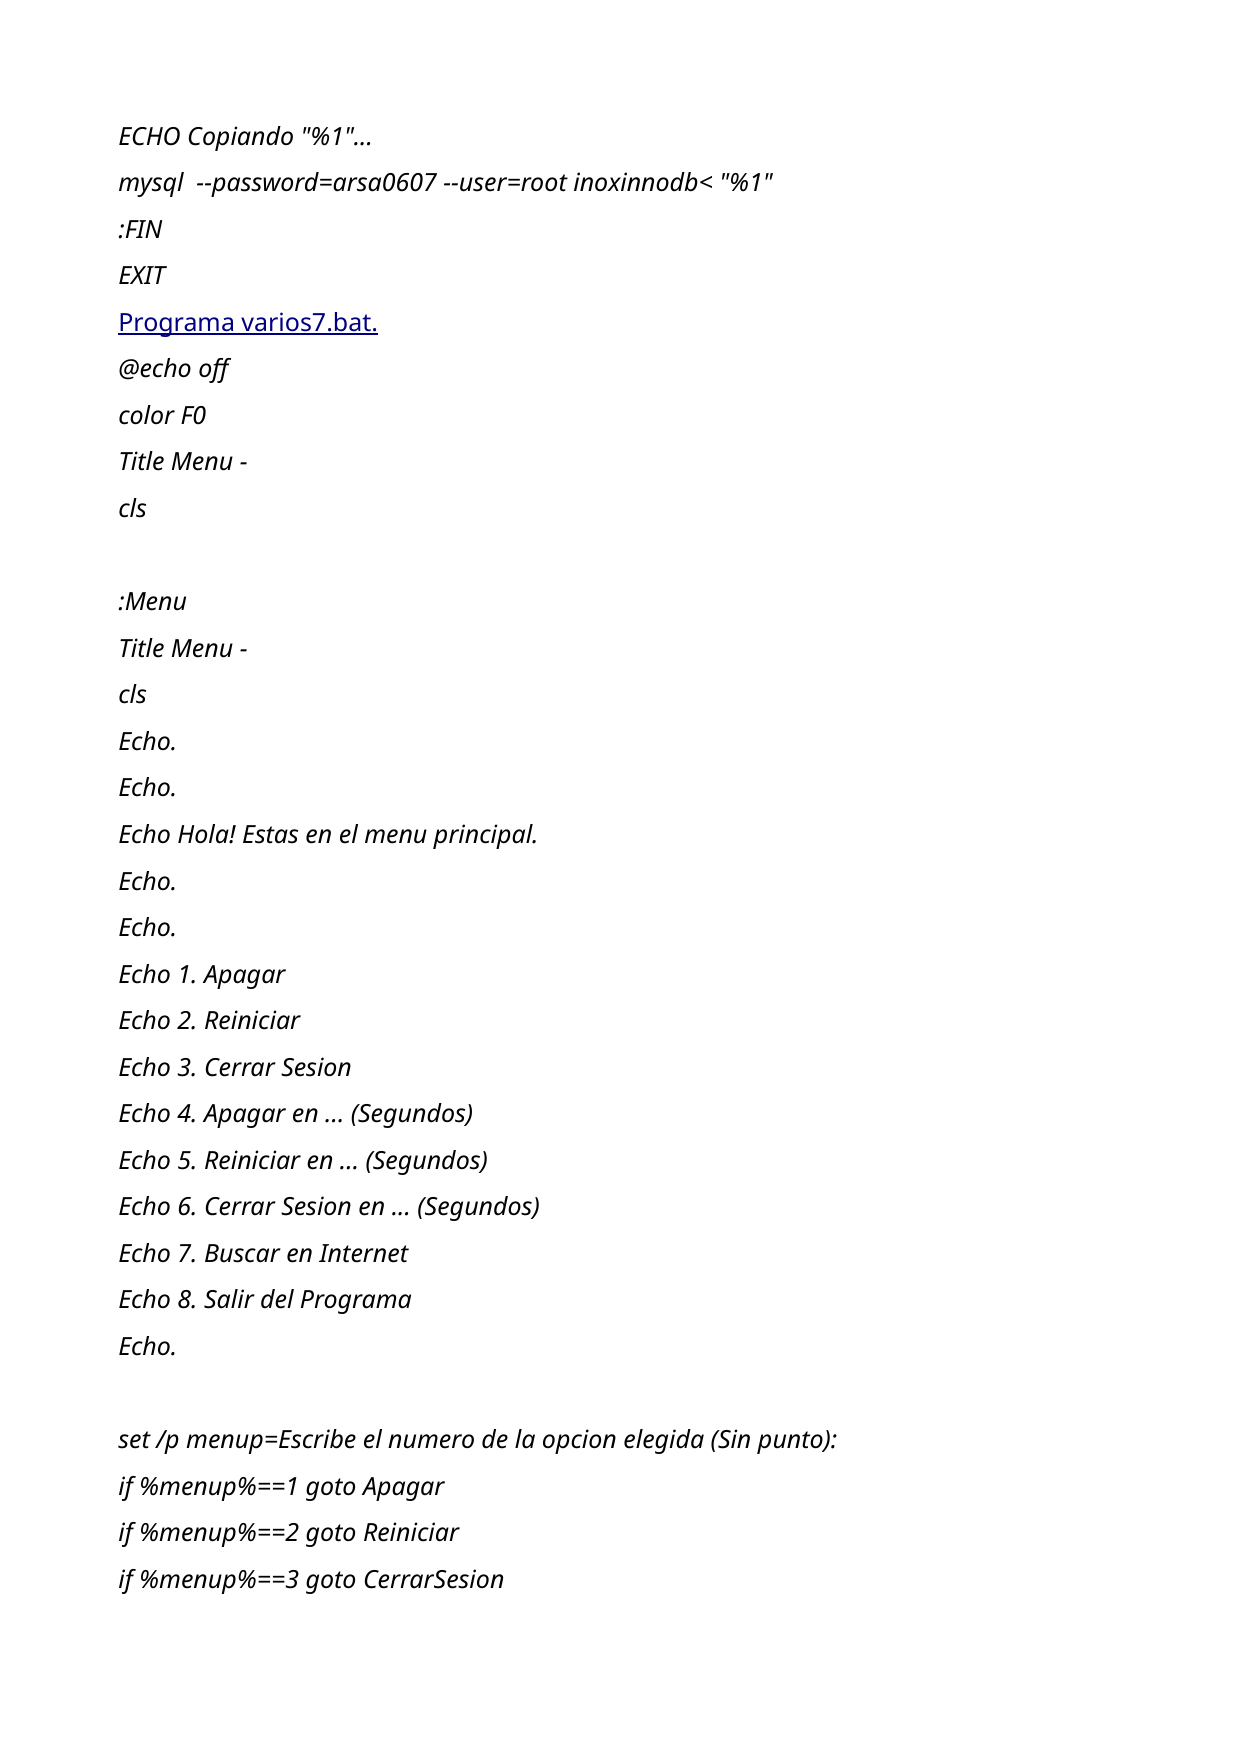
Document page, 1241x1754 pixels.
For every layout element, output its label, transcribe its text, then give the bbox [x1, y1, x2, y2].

text Echo 2. Reiniciar [118, 1003, 1122, 1037]
text if %menup%==1 goto Apagar [118, 1468, 1122, 1502]
text set /p menup=Escribe el numero de la opcion elegida (Sin punto): [118, 1422, 1122, 1456]
text EXIT [118, 258, 1122, 292]
text Echo Hola! Estas en el menu principal. [118, 817, 1122, 851]
text :FIN [118, 211, 1122, 245]
text Echo. [118, 723, 1122, 757]
text if %menup%==3 goto CerrarSesion [118, 1562, 1122, 1596]
text Echo. [118, 910, 1122, 944]
text cls [118, 677, 1122, 711]
text Echo 7. Buscar en Internet [118, 1236, 1122, 1270]
text Echo 1. Apagar [118, 956, 1122, 990]
text Echo. [118, 1329, 1122, 1363]
text Echo 6. Cerrar Sesion en ... (Segundos) [118, 1189, 1122, 1223]
text Echo. [118, 770, 1122, 804]
text cls [118, 491, 1122, 525]
text color F0 [118, 397, 1122, 432]
text ECHO Copiando "%1"... [118, 118, 1122, 152]
text mysql --password=arsa0607 --user=root inoxinnodb< "%1" [118, 165, 1122, 199]
text @echo off [118, 351, 1122, 385]
text if %menup%==2 goto Reiniciar [118, 1515, 1122, 1549]
text Title Menu - [118, 444, 1122, 478]
text Echo 5. Reiniciar en ... (Segundos) [118, 1142, 1122, 1177]
text Echo. [118, 863, 1122, 897]
text Title Menu - [118, 630, 1122, 664]
text Echo 3. Cerrar Sesion [118, 1049, 1122, 1083]
text :Menu [118, 584, 1122, 618]
text Echo 4. Apagar en ... (Segundos) [118, 1096, 1122, 1130]
text Echo 8. Salir del Programa [118, 1282, 1122, 1316]
text Programa varios7.bat. [118, 304, 1122, 338]
